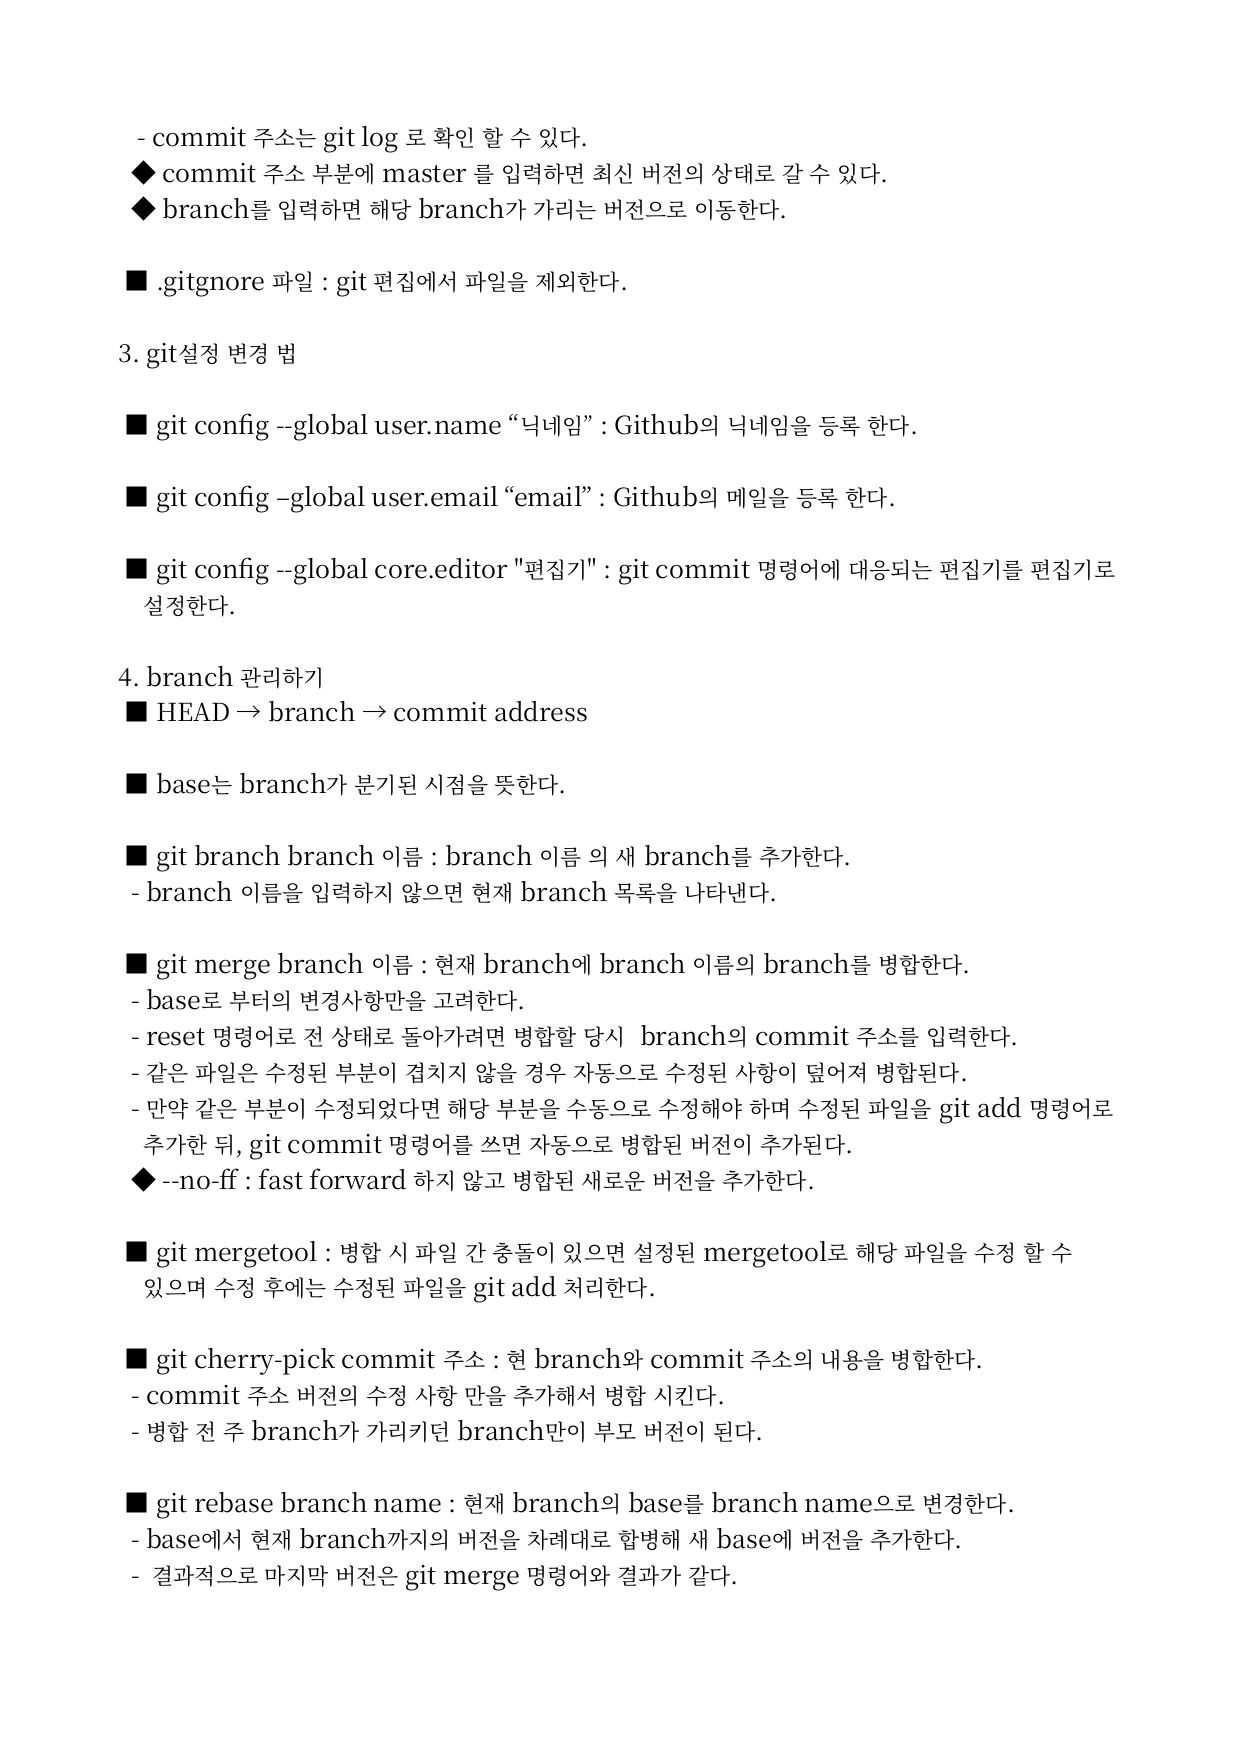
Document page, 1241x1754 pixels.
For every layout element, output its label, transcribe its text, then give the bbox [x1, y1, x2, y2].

text - reset 명령어로 전 상태로 돌아가려면 병합할 당시 branch의 commit 주소를 입력한다. [118, 1017, 1122, 1052]
text - commit 주소는 git log 로 확인 할 수 있다. [118, 118, 1122, 154]
text - branch 이름을 입력하지 않으면 현재 branch 목록을 나타낸다. [118, 873, 1122, 909]
text ■ git merge branch 이름 : 현재 branch에 branch 이름의 branch를 병합한다. [118, 945, 1122, 981]
text 4. branch 관리하기 [118, 657, 1122, 693]
text - base에서 현재 branch까지의 버전을 차례대로 합병해 새 base에 버전을 추가한다. [118, 1520, 1122, 1556]
text 있으며 수정 후에는 수정된 파일을 git add 처리한다. [118, 1268, 1122, 1304]
text ■ git cherry-pick commit 주소 : 현 branch와 commit 주소의 내용을 병합한다. [118, 1340, 1122, 1376]
text ◆ --no-ff : fast forward 하지 않고 병합된 새로운 버전을 추가한다. [118, 1160, 1122, 1196]
text ■ .gitgnore 파일 : git 편집에서 파일을 제외한다. [118, 262, 1122, 298]
text - 같은 파일은 수정된 부분이 겹치지 않을 경우 자동으로 수정된 사항이 덮어져 병합된다. [118, 1052, 1122, 1088]
text ■ git config --global core.editor "편집기" : git commit 명령어에 대응되는 편집기를 편집기로 [118, 549, 1122, 585]
text - base로 부터의 변경사항만을 고려한다. [118, 981, 1122, 1017]
text - commit 주소 버전의 수정 사항 만을 추가해서 병합 시킨다. [118, 1376, 1122, 1412]
text ■ git mergetool : 병합 시 파일 간 충돌이 있으면 설정된 mergetool로 해당 파일을 수정 할 수 [118, 1232, 1122, 1268]
text 3. git설정 변경 법 [118, 334, 1122, 370]
text ■ git config --global user.name “닉네임” : Github의 닉네임을 등록 한다. [118, 406, 1122, 442]
text - 병합 전 주 branch가 가리키던 branch만이 부모 버전이 된다. [118, 1412, 1122, 1448]
text ■ git rebase branch name : 현재 branch의 base를 branch name으로 변경한다. [118, 1484, 1122, 1520]
text - 만약 같은 부분이 수정되었다면 해당 부분을 수동으로 수정해야 하며 수정된 파일을 git add 명령어로 [118, 1088, 1122, 1124]
text ◆ commit 주소 부분에 master 를 입력하면 최신 버전의 상태로 갈 수 있다. [118, 154, 1122, 190]
text 추가한 뒤, git commit 명령어를 쓰면 자동으로 병합된 버전이 추가된다. [118, 1124, 1122, 1160]
text ■ base는 branch가 분기된 시점을 뜻한다. [118, 765, 1122, 801]
text 설정한다. [118, 585, 1122, 621]
text ■ git config –global user.email “email” : Github의 메일을 등록 한다. [118, 477, 1122, 513]
text ◆ branch를 입력하면 해당 branch가 가리는 버전으로 이동한다. [118, 190, 1122, 226]
text ■ HEAD → branch → commit address [118, 693, 1122, 729]
text ■ git branch branch 이름 : branch 이름 의 새 branch를 추가한다. [118, 837, 1122, 873]
text - 결과적으로 마지막 버전은 git merge 명령어와 결과가 같다. [118, 1556, 1122, 1592]
